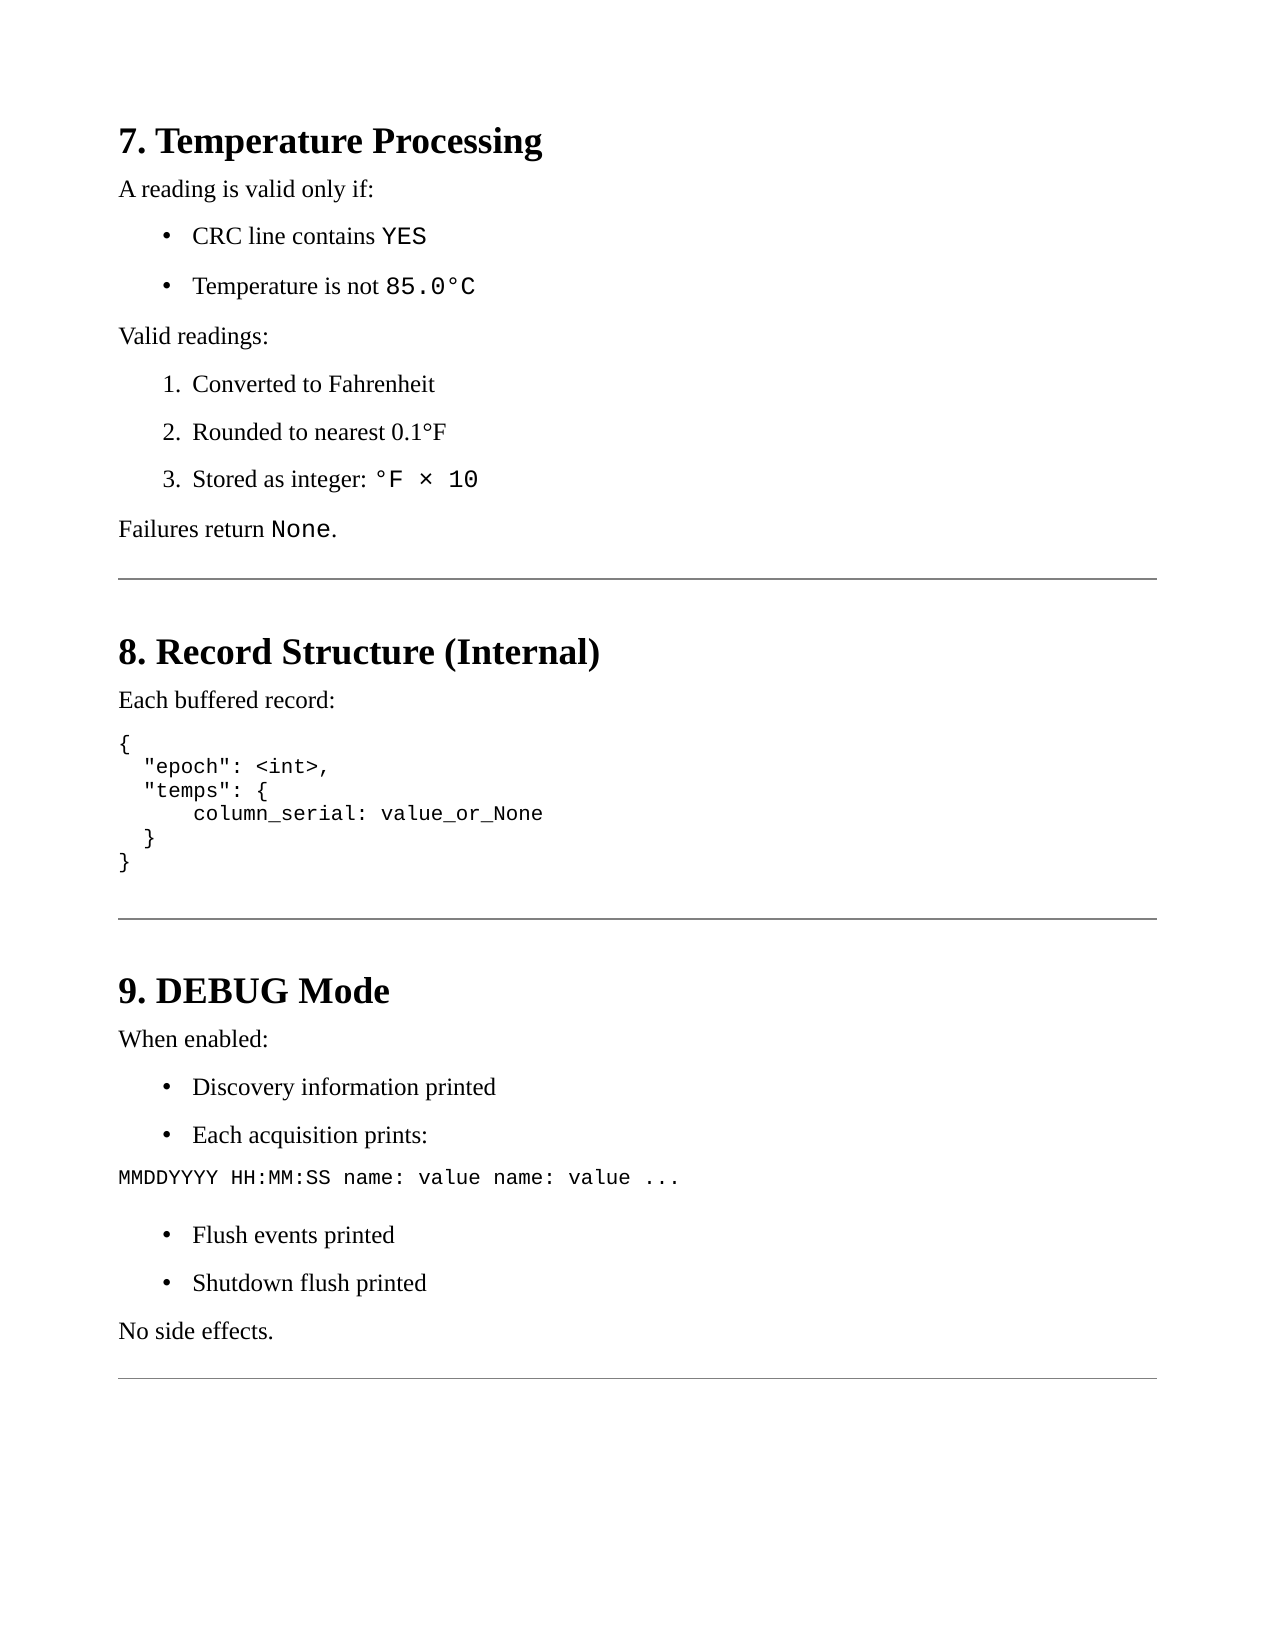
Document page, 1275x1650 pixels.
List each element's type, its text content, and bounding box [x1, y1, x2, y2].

text Each buffered record: [118, 685, 1157, 714]
list Temperature is not 85.0°C [162, 271, 1157, 302]
text MMDDYYYY HH:MM:SS name: value name: value ... [118, 1167, 1157, 1191]
subtitle 9. DEBUG Mode [118, 969, 1157, 1012]
list Each acquisition prints: [162, 1120, 1157, 1148]
text Valid readings: [118, 321, 1157, 350]
list Converted to Fahrenheit [162, 369, 1157, 398]
list Shutdown flush printed [162, 1268, 1157, 1297]
text column_serial: value_or_None [118, 803, 1157, 827]
list Rounded to nearest 0.1°F [162, 417, 1157, 445]
text A reading is valid only if: [118, 174, 1157, 202]
text } [118, 827, 1157, 851]
list Discovery information printed [162, 1072, 1157, 1101]
list Stored as integer: °F × 10 [162, 464, 1157, 495]
list Flush events printed [162, 1221, 1157, 1249]
text No side effects. [118, 1316, 1157, 1344]
text } [118, 851, 1157, 874]
text { [118, 732, 1157, 756]
text Failures return None. [118, 514, 1157, 545]
subtitle 7. Temperature Processing [118, 118, 1157, 161]
subtitle 8. Record Structure (Internal) [118, 629, 1157, 672]
text "epoch": <int>, [118, 756, 1157, 780]
list CRC line contains YES [162, 221, 1157, 252]
text "temps": { [118, 780, 1157, 803]
text When enabled: [118, 1024, 1157, 1053]
